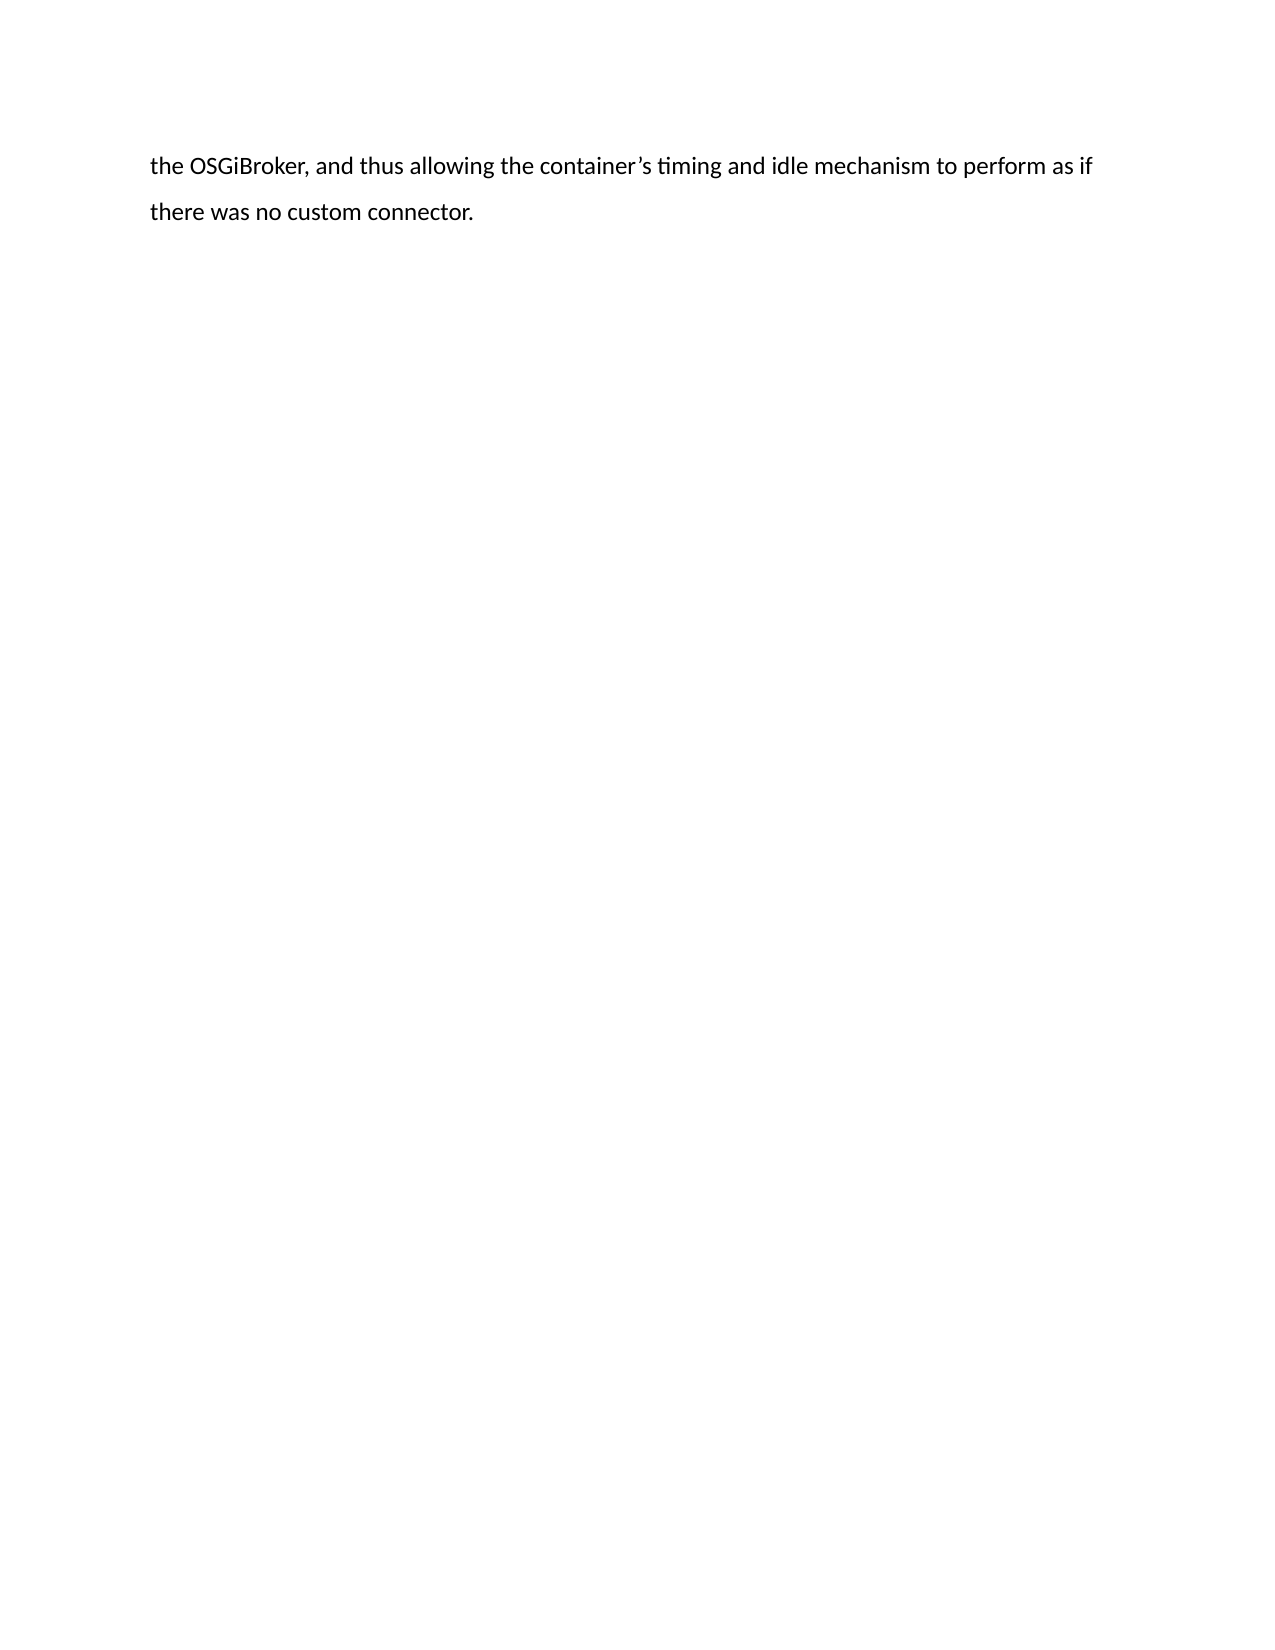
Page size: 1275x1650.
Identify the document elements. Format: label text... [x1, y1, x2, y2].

text the OSGiBroker, and thus allowing the container’s timing and idle mechanism to perform as if there was no custom connector. [150, 150, 1125, 226]
